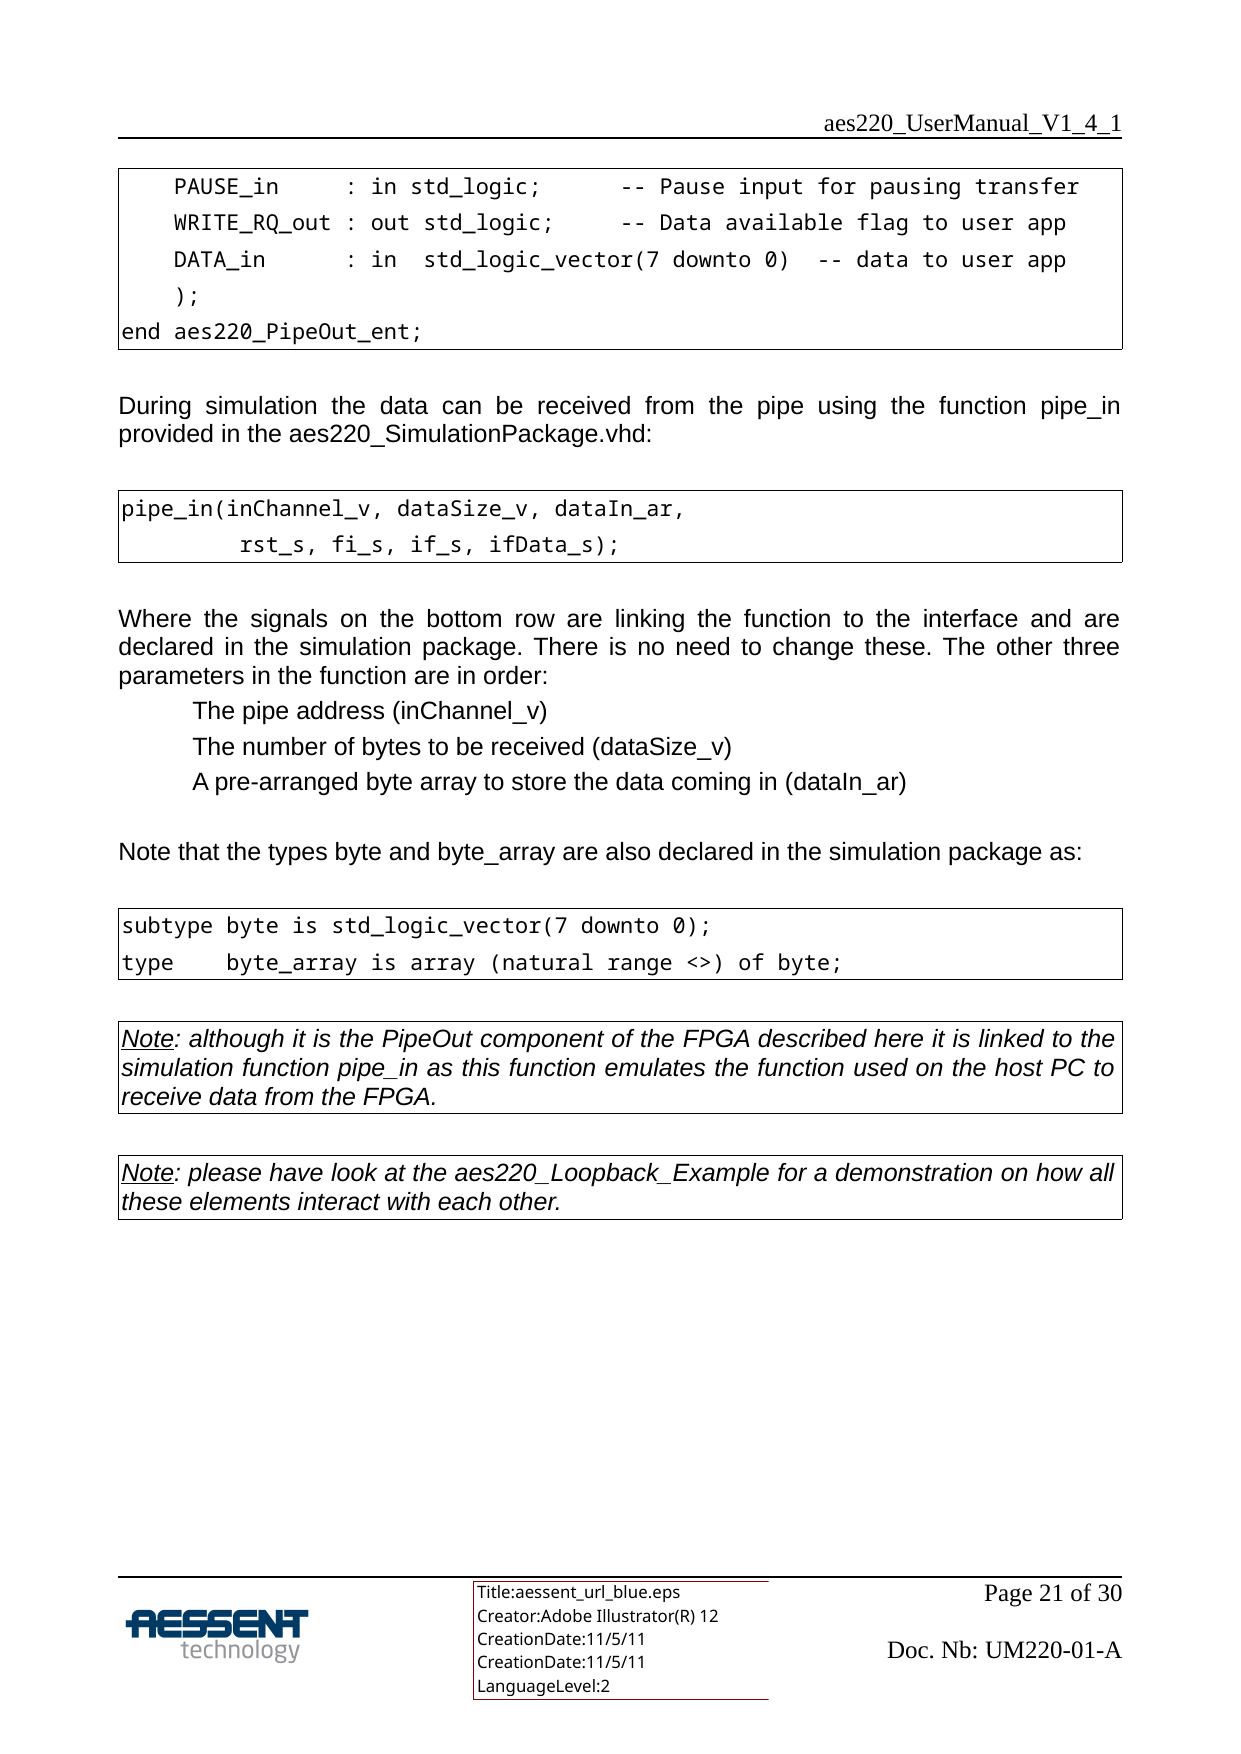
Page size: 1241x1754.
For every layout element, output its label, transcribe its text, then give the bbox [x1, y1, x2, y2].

text Note: please have look at the aes220_Loopback_Example for a demonstration on how all these elements interact with each other. [119, 1156, 1122, 1219]
text Where the signals on the bottom row are linking the function to the interface and are declared in the simulation package. There is no need to change these. The other three parameters in the function are in order: [118, 603, 1122, 690]
picture [117, 1603, 317, 1670]
text ); [119, 277, 1122, 310]
text end aes220_PipeOut_ent; [119, 313, 1122, 349]
text During simulation the data can be received from the pipe using the function pipe_in provided in the aes220_SimulationPackage.vhd: [118, 391, 1122, 448]
text DATA_in : in std_logic_vector(7 downto 0) -- data to user app [119, 241, 1122, 273]
text type byte_array is array (natural range <>) of byte; [119, 944, 1122, 979]
text subtype byte is std_logic_vector(7 downto 0); [119, 909, 1122, 940]
text Note that the types byte and byte_array are also declared in the simulation package as: [118, 837, 1122, 866]
text rst_s, fi_s, if_s, ifData_s); [119, 526, 1122, 562]
text pipe_in(inChannel_v, dataSize_v, dataIn_ar, [119, 491, 1122, 523]
text The number of bytes to be received (dataSize_v) [192, 731, 1122, 760]
text Note: although it is the PipeOut component of the FPGA described here it is linked to the simulation function pipe_in as this function emulates the function used on the host PC to receive data from the FPGA. [119, 1022, 1122, 1113]
text A pre-arranged byte array to store the data coming in (dataIn_ar) [192, 767, 1122, 795]
text WRITE_RQ_out : out std_logic; -- Data available flag to user app [119, 204, 1122, 237]
text The pipe address (inChannel_v) [192, 696, 1122, 725]
text PAUSE_in : in std_logic; -- Pause input for pausing transfer [119, 169, 1122, 201]
